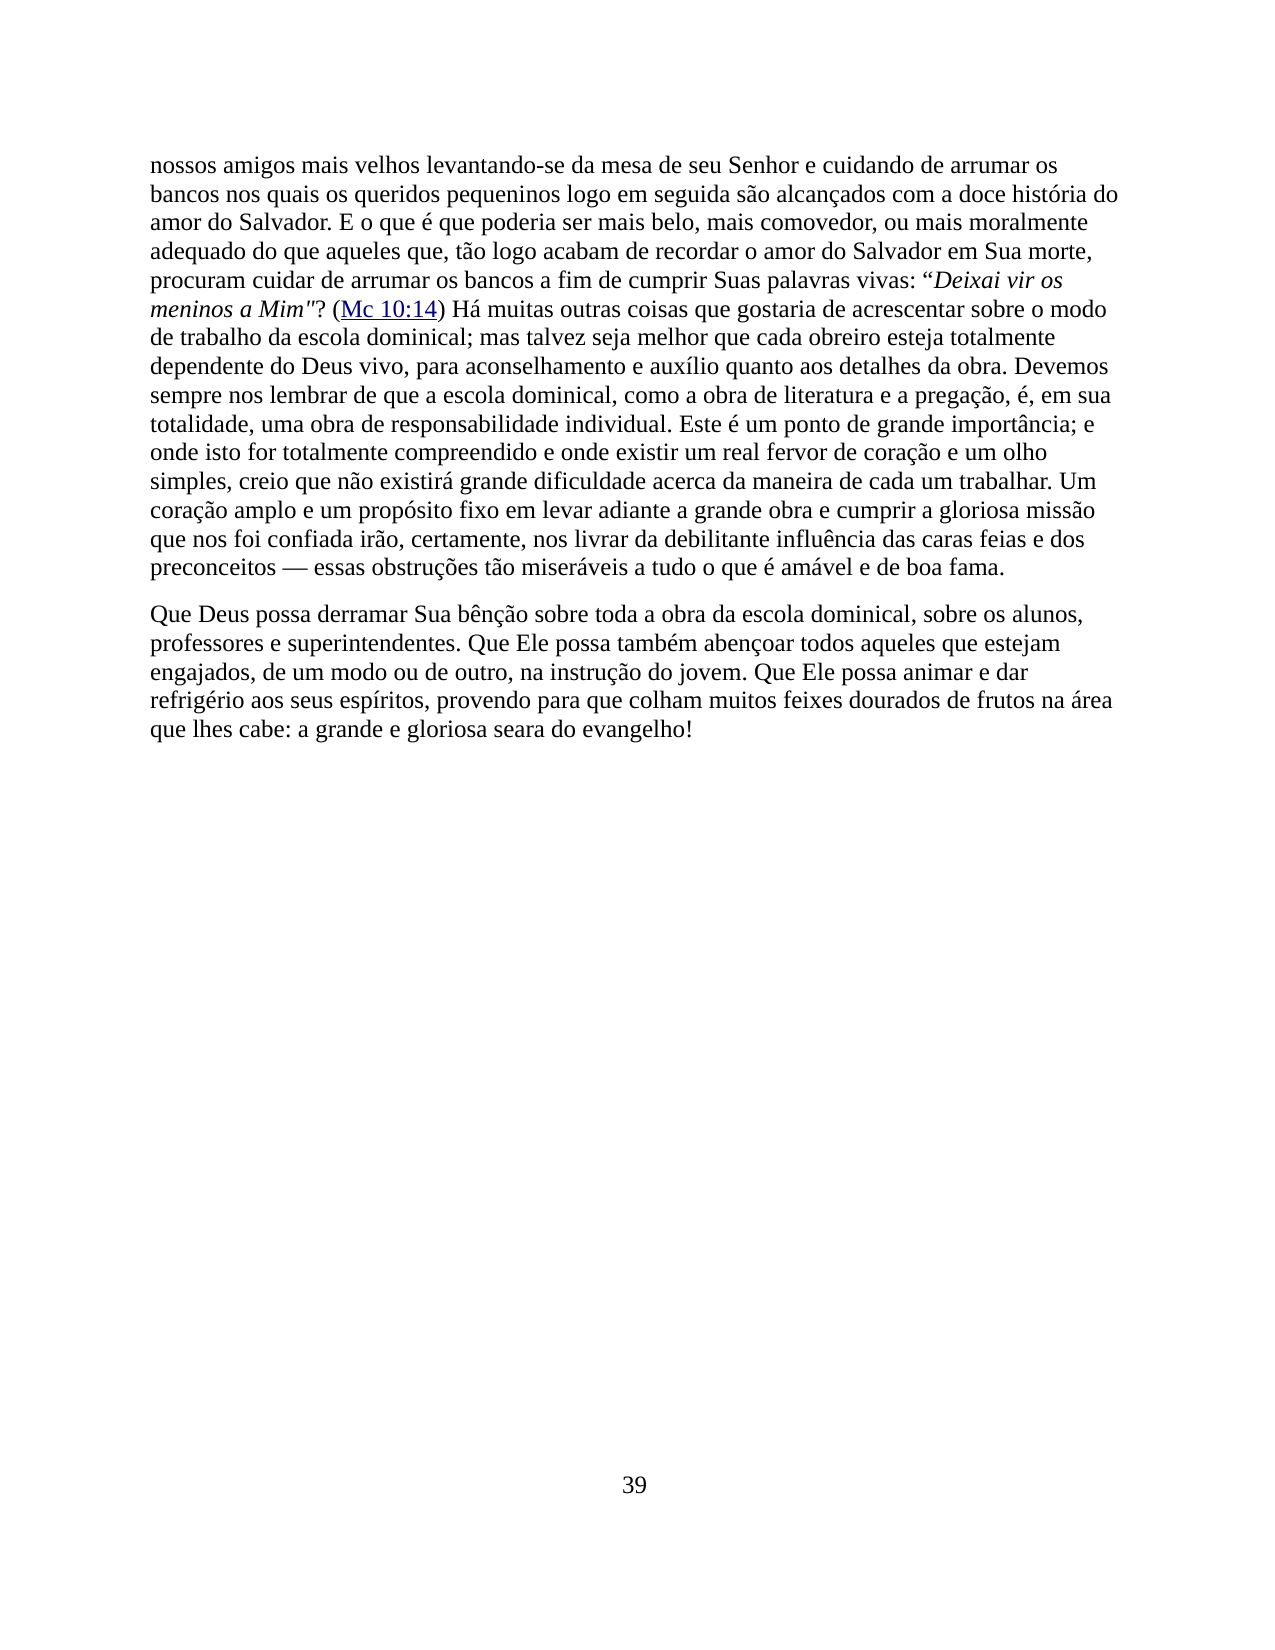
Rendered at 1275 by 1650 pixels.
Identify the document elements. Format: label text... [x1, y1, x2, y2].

text Que Deus possa derramar Sua bênção sobre toda a obra da escola dominical, sobre os alunos, professores e superintendentes. Que Ele possa também abençoar todos aqueles que estejam engajados, de um modo ou de outro, na instrução do jovem. Que Ele possa animar e dar refrigério aos seus espíritos, provendo para que colham muitos feixes dourados de frutos na área que lhes cabe: a grande e gloriosa seara do evangelho! [150, 599, 1125, 743]
text nossos amigos mais velhos levantando-se da mesa de seu Senhor e cuidando de arrumar os bancos nos quais os queridos pequeninos logo em seguida são alcançados com a doce história do amor do Salvador. E o que é que poderia ser mais belo, mais comovedor, ou mais moralmente adequado do que aqueles que, tão logo acabam de recordar o amor do Salvador em Sua morte, procuram cuidar de arrumar os bancos a fim de cumprir Suas palavras vivas: “Deixai vir os meninos a Mim"? (Mc 10:14) Há muitas outras coisas que gostaria de acrescentar sobre o modo de trabalho da escola dominical; mas talvez seja melhor que cada obreiro esteja totalmente dependente do Deus vivo, para aconselhamento e auxílio quanto aos detalhes da obra. Devemos sempre nos lembrar de que a escola dominical, como a obra de literatura e a pregação, é, em sua totalidade, uma obra de responsabilidade individual. Este é um ponto de grande importância; e onde isto for totalmente compreendido e onde existir um real fervor de coração e um olho simples, creio que não existirá grande dificuldade acerca da maneira de cada um trabalhar. Um coração amplo e um propósito fixo em levar adiante a grande obra e cumprir a gloriosa missão que nos foi confiada irão, certamente, nos livrar da debilitante influência das caras feias e dos preconceitos — essas obstruções tão miseráveis a tudo o que é amável e de boa fama. [150, 150, 1125, 581]
